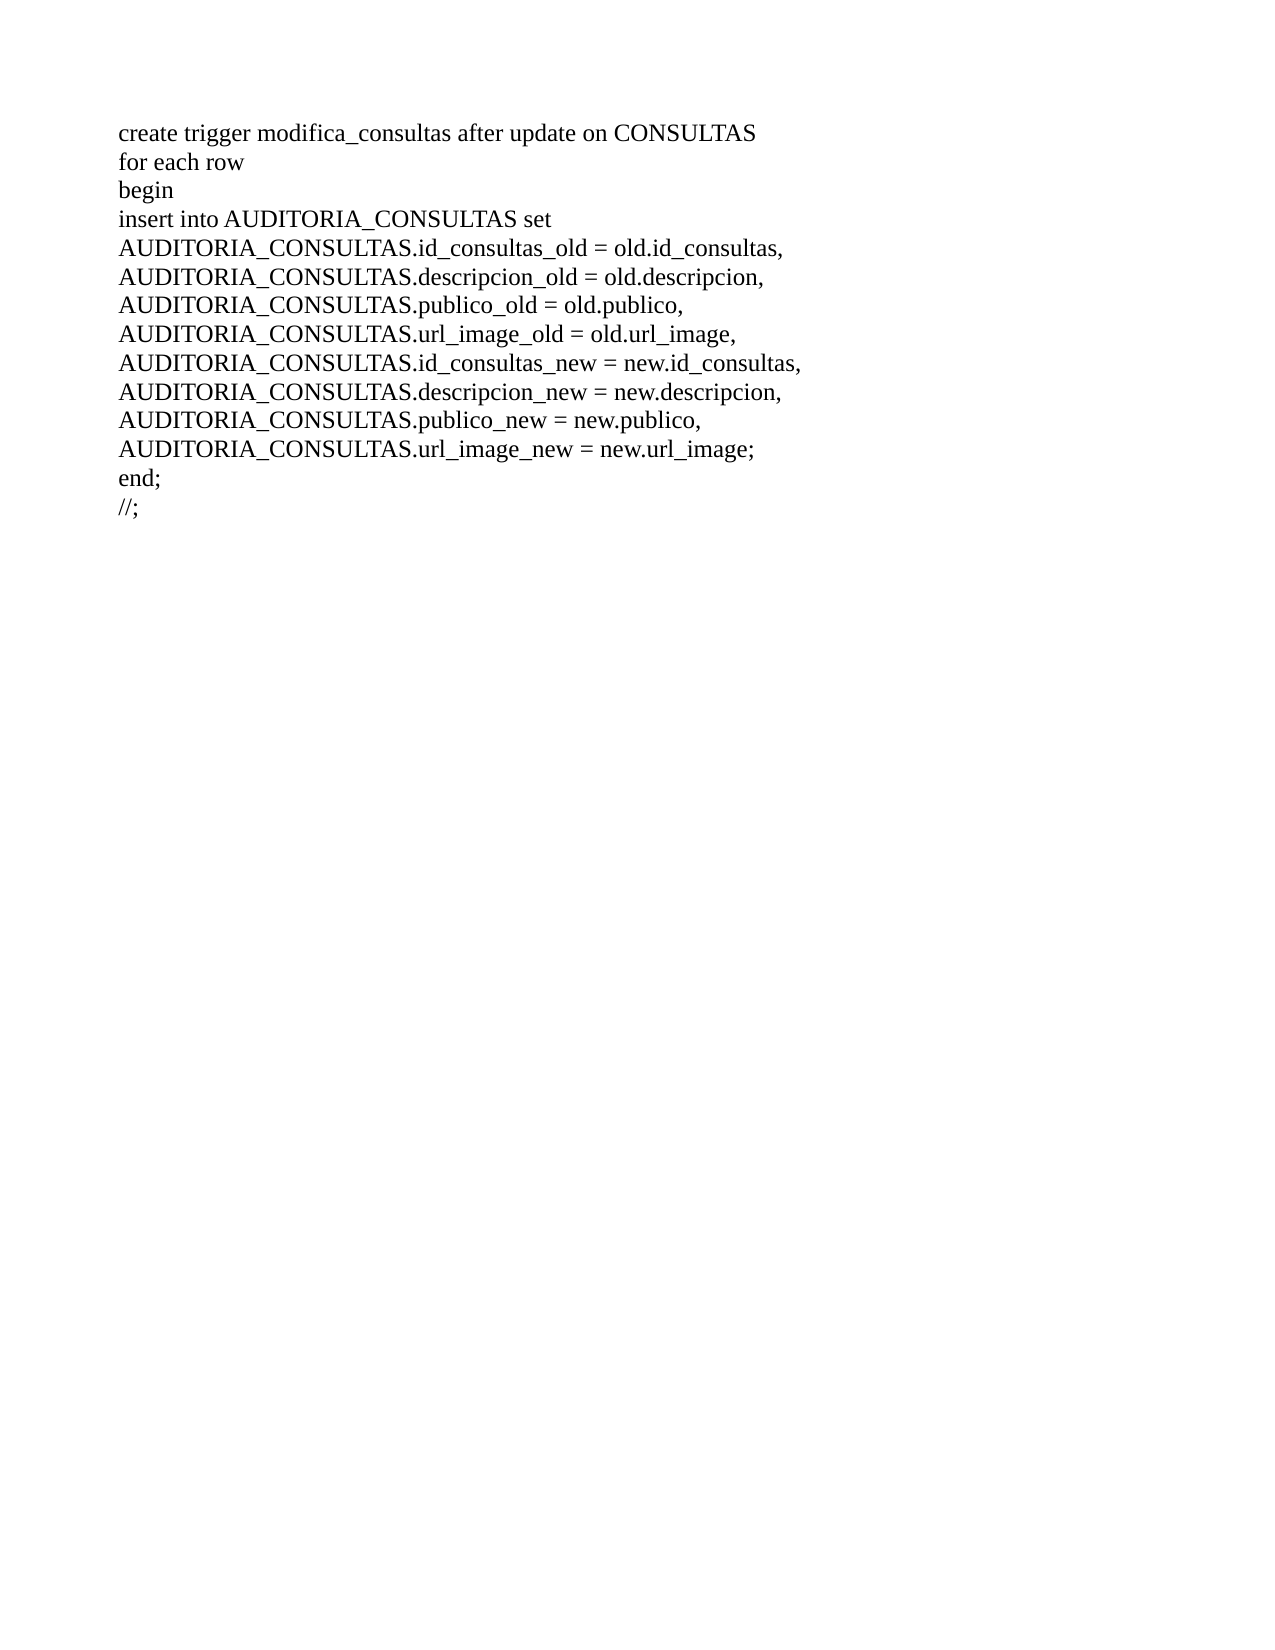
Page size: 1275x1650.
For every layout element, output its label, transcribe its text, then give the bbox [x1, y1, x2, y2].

text insert into AUDITORIA_CONSULTAS set [118, 204, 1157, 233]
text AUDITORIA_CONSULTAS.publico_new = new.publico, [118, 406, 1157, 434]
text for each row [118, 147, 1157, 176]
text AUDITORIA_CONSULTAS.publico_old = old.publico, [118, 291, 1157, 319]
text AUDITORIA_CONSULTAS.id_consultas_old = old.id_consultas, [118, 233, 1157, 262]
text AUDITORIA_CONSULTAS.url_image_new = new.url_image; end; //; [118, 434, 1157, 521]
text AUDITORIA_CONSULTAS.descripcion_old = old.descripcion, [118, 262, 1157, 291]
text begin [118, 176, 1157, 204]
text AUDITORIA_CONSULTAS.id_consultas_new = new.id_consultas, [118, 348, 1157, 377]
text create trigger modifica_consultas after update on CONSULTAS [118, 118, 1157, 147]
text AUDITORIA_CONSULTAS.url_image_old = old.url_image, [118, 319, 1157, 348]
text AUDITORIA_CONSULTAS.descripcion_new = new.descripcion, [118, 377, 1157, 406]
